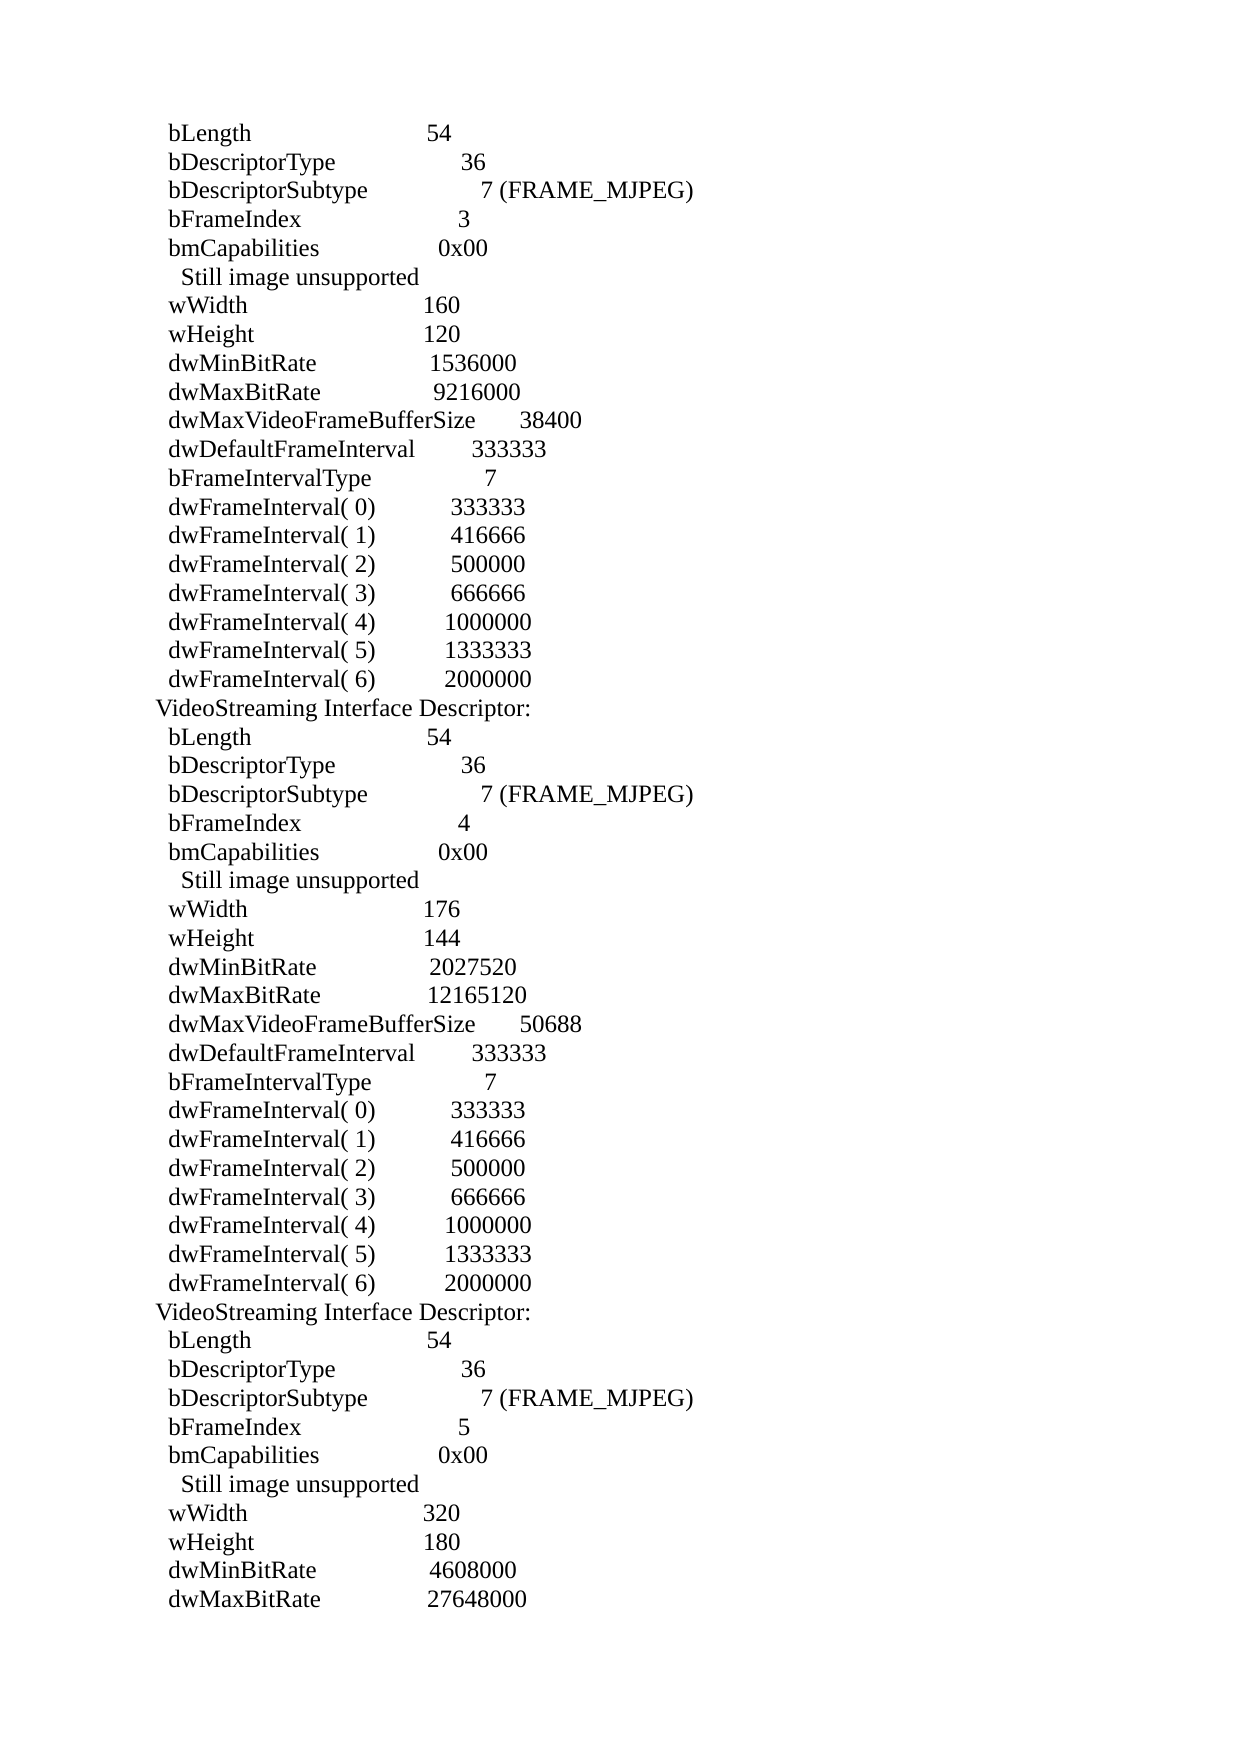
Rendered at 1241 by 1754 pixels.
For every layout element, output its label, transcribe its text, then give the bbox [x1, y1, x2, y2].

text dwFrameInterval( 5) 1333333 [118, 1239, 1122, 1268]
text dwFrameInterval( 5) 1333333 [118, 636, 1122, 664]
text wWidth 176 [118, 894, 1122, 923]
text dwFrameInterval( 1) 416666 [118, 521, 1122, 549]
text dwMaxBitRate 12165120 [118, 981, 1122, 1009]
text dwFrameInterval( 6) 2000000 [118, 1268, 1122, 1297]
text dwFrameInterval( 3) 666666 [118, 1182, 1122, 1211]
text bLength 54 [118, 1326, 1122, 1354]
text dwFrameInterval( 6) 2000000 [118, 664, 1122, 693]
text dwFrameInterval( 2) 500000 [118, 1153, 1122, 1182]
text dwFrameInterval( 0) 333333 [118, 492, 1122, 521]
text dwFrameInterval( 3) 666666 [118, 578, 1122, 607]
text wHeight 120 [118, 319, 1122, 348]
text wWidth 320 [118, 1498, 1122, 1527]
text bmCapabilities 0x00 [118, 233, 1122, 262]
text dwMinBitRate 1536000 [118, 348, 1122, 377]
text dwMinBitRate 2027520 [118, 952, 1122, 981]
text dwFrameInterval( 4) 1000000 [118, 1211, 1122, 1239]
text bDescriptorType 36 [118, 147, 1122, 176]
text dwFrameInterval( 1) 416666 [118, 1124, 1122, 1153]
text bmCapabilities 0x00 [118, 1441, 1122, 1469]
text dwDefaultFrameInterval 333333 [118, 1038, 1122, 1067]
text dwMinBitRate 4608000 [118, 1556, 1122, 1584]
text bFrameIndex 3 [118, 204, 1122, 233]
text dwMaxVideoFrameBufferSize 50688 [118, 1009, 1122, 1038]
text Still image unsupported [118, 866, 1122, 894]
text dwMaxBitRate 9216000 [118, 377, 1122, 406]
text bDescriptorType 36 [118, 751, 1122, 779]
text bLength 54 [118, 722, 1122, 751]
text Still image unsupported [118, 1469, 1122, 1498]
text dwFrameInterval( 0) 333333 [118, 1096, 1122, 1124]
text VideoStreaming Interface Descriptor: [118, 693, 1122, 722]
text wHeight 144 [118, 923, 1122, 952]
text bDescriptorSubtype 7 (FRAME_MJPEG) [118, 176, 1122, 204]
text VideoStreaming Interface Descriptor: [118, 1297, 1122, 1326]
text bDescriptorSubtype 7 (FRAME_MJPEG) [118, 779, 1122, 808]
text Still image unsupported [118, 262, 1122, 291]
text bDescriptorSubtype 7 (FRAME_MJPEG) [118, 1383, 1122, 1412]
text dwMaxBitRate 27648000 [118, 1584, 1122, 1613]
text bmCapabilities 0x00 [118, 837, 1122, 866]
text bFrameIndex 5 [118, 1412, 1122, 1441]
text dwFrameInterval( 2) 500000 [118, 549, 1122, 578]
text bDescriptorType 36 [118, 1354, 1122, 1383]
text bFrameIntervalType 7 [118, 1067, 1122, 1096]
text bLength 54 [118, 118, 1122, 147]
text wHeight 180 [118, 1527, 1122, 1556]
text dwFrameInterval( 4) 1000000 [118, 607, 1122, 636]
text bFrameIntervalType 7 [118, 463, 1122, 492]
text bFrameIndex 4 [118, 808, 1122, 837]
text dwDefaultFrameInterval 333333 [118, 434, 1122, 463]
text wWidth 160 [118, 291, 1122, 319]
text dwMaxVideoFrameBufferSize 38400 [118, 406, 1122, 434]
